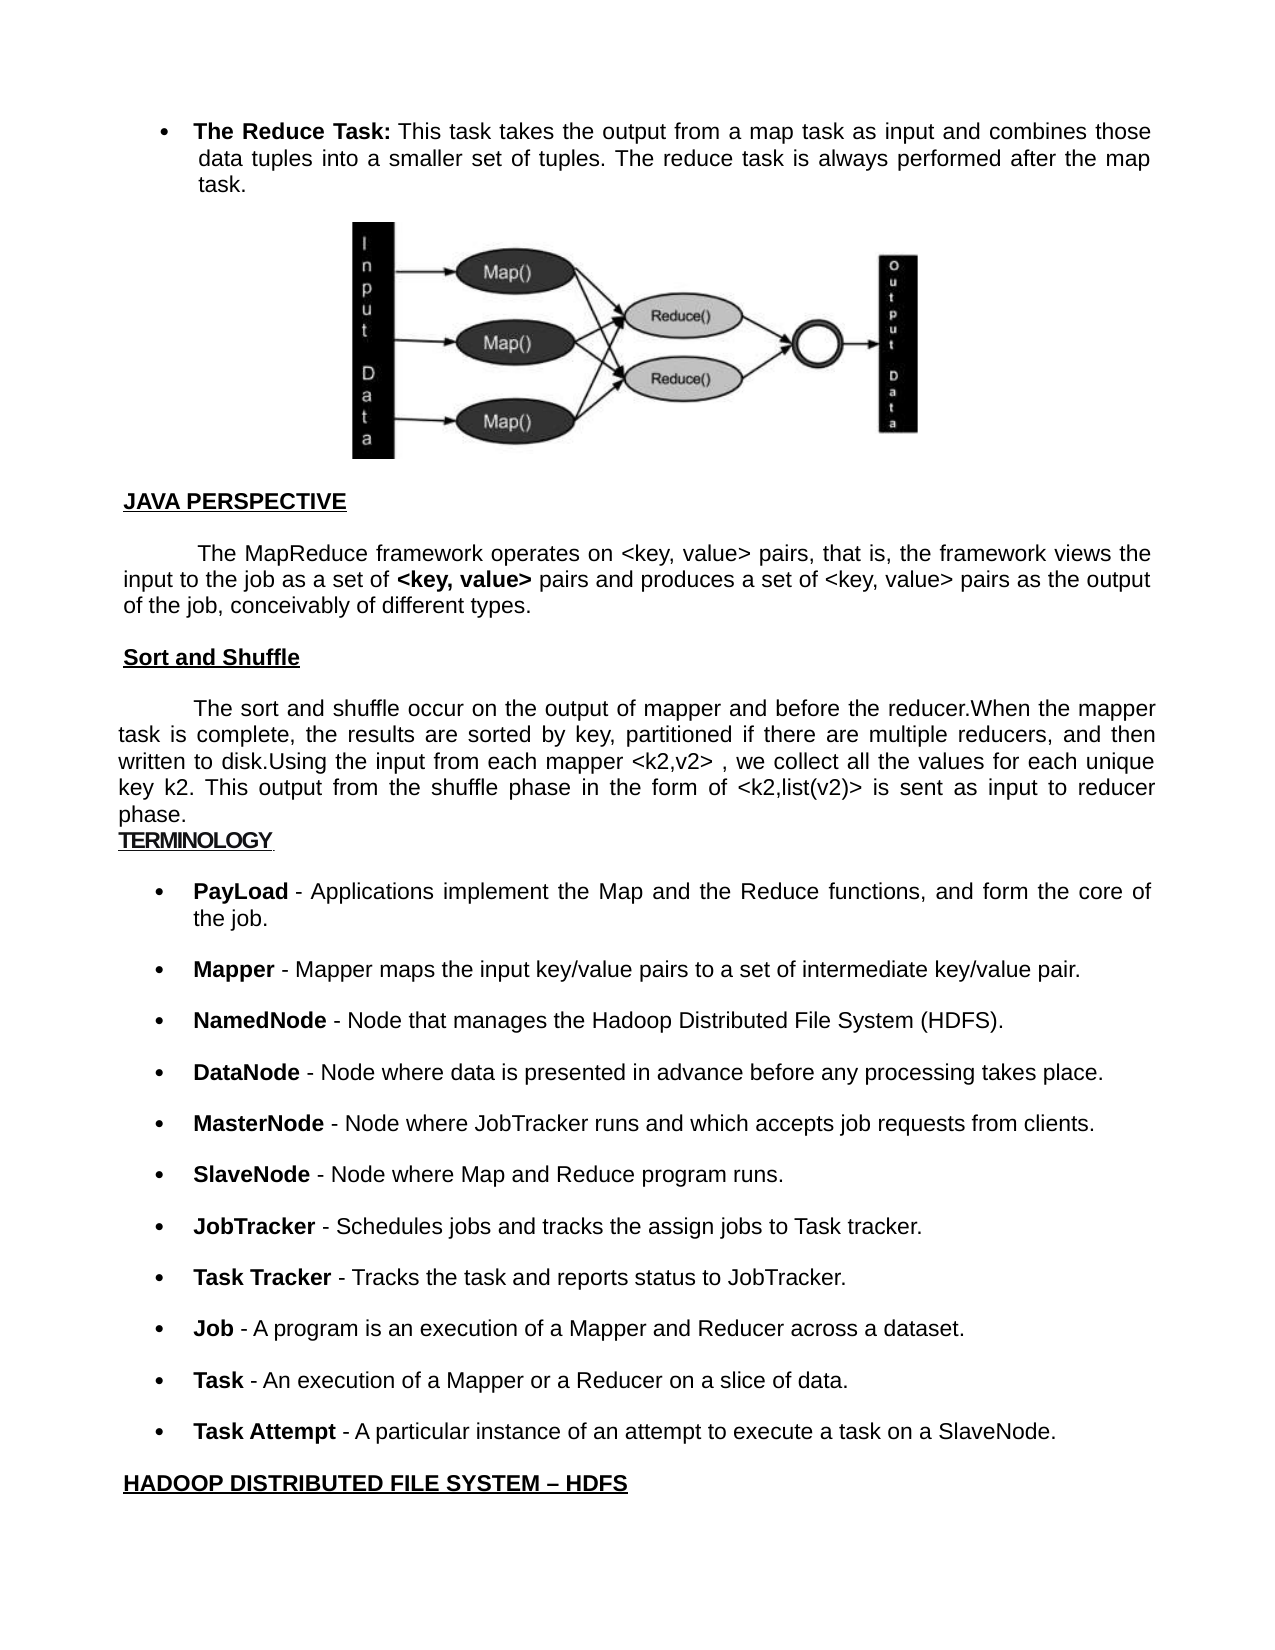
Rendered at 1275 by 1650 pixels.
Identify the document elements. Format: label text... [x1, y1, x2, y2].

text HADOOP DISTRIBUTED FILE SYSTEM – HDFS [123, 1469, 1152, 1496]
text TERMINOLOGY [118, 827, 1152, 853]
text The sort and shuffle occur on the output of mapper and before the reducer.When the mapper task is complete, the results are sorted by key, partitioned if there are multiple reducers, and then written to disk.Using the input from each mapper <k2,v2> , we collect all the values for each unique key k2. This output from the shuffle phase in the form of <k2,list(v2)> is sent as input to reducer phase. [118, 695, 1157, 827]
list JobTracker - Schedules jobs and tracks the assign jobs to Task tracker. [156, 1213, 1152, 1239]
text The MapReduce framework operates on <key, value> pairs, that is, the framework views the input to the job as a set of <key, value> pairs and produces a set of <key, value> pairs as the output of the job, conceivably of different types. [123, 540, 1152, 619]
list Task Attempt - A particular instance of an attempt to execute a task on a SlaveNode. [156, 1418, 1152, 1444]
list Task Tracker - Tracks the task and reports status to JobTracker. [156, 1264, 1152, 1290]
list The Reduce Task: This task takes the output from a map task as input and combines those data tuples into a smaller set of tuples. The reduce task is always performed after the map task. [161, 118, 1152, 197]
list Job - A program is an execution of a Mapper and Reducer across a dataset. [156, 1315, 1152, 1342]
list Mapper - Mapper maps the input key/value pairs to a set of intermediate key/value pair. [156, 956, 1152, 982]
picture [352, 222, 918, 459]
text JAVA PERSPECTIVE [123, 488, 1152, 515]
list MasterNode - Node where JobTracker runs and which accepts job requests from clients. [156, 1110, 1152, 1136]
list Task - An execution of a Mapper or a Reducer on a slice of data. [156, 1367, 1152, 1393]
list DataNode - Node where data is presented in advance before any processing takes place. [156, 1059, 1152, 1085]
text Sort and Shuffle [123, 644, 1152, 670]
list NamedNode - Node that manages the Hadoop Distributed File System (HDFS). [156, 1007, 1152, 1034]
list SlaveNode - Node where Map and Reduce program runs. [156, 1161, 1152, 1188]
list PayLoad - Applications implement the Map and the Reduce functions, and form the core of the job. [156, 878, 1152, 931]
